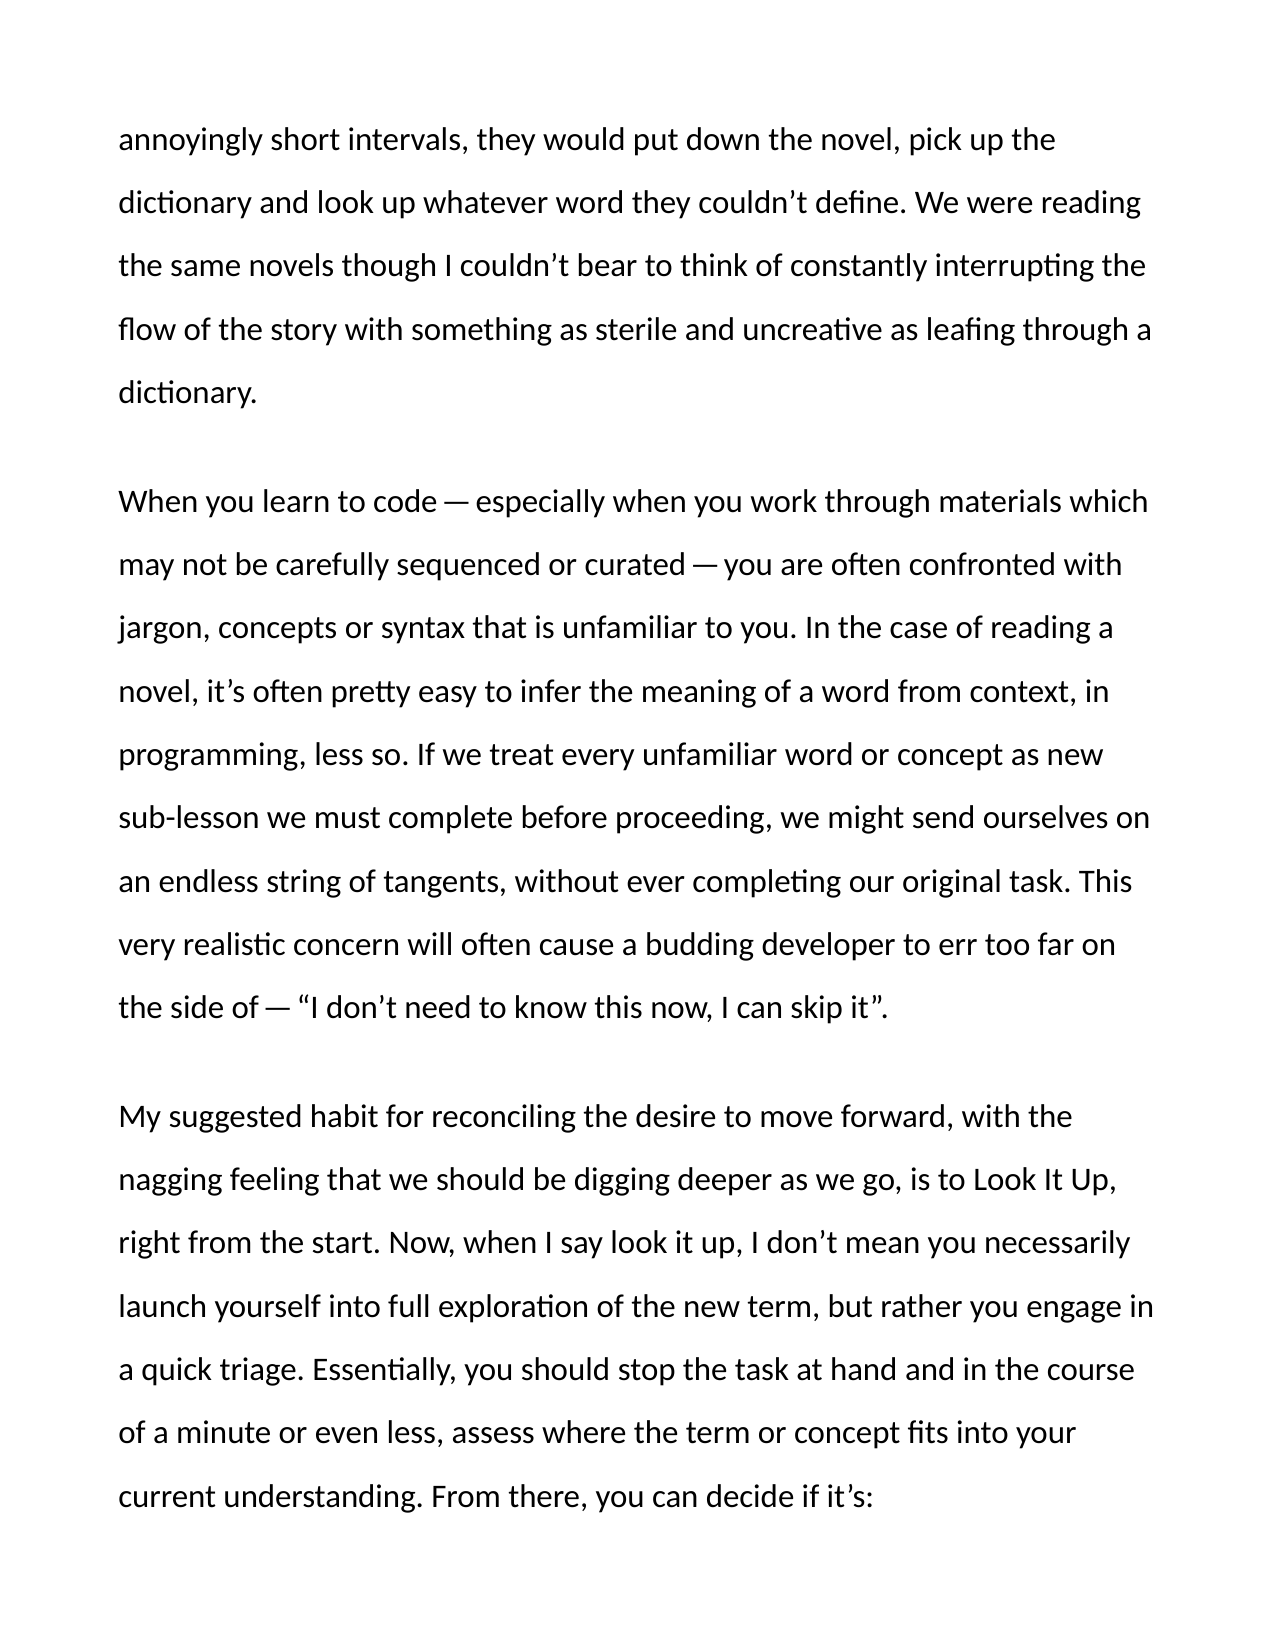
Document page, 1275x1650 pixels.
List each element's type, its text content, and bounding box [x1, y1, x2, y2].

text My suggested habit for reconciling the desire to move forward, with the nagging feeling that we should be digging deeper as we go, is to Look It Up, right from the start. Now, when I say look it up, I don’t mean you necessarily launch yourself into full exploration of the new term, but rather you engage in a quick triage. Essentially, you should stop the task at hand and in the course of a minute or even less, assess where the term or concept fits into your current understanding. From there, you can decide if it’s: [118, 1095, 1157, 1516]
text When you learn to code — especially when you work through materials which may not be carefully sequenced or curated — you are often confronted with jargon, concepts or syntax that is unfamiliar to you. In the case of reading a novel, it’s often pretty easy to infer the meaning of a word from context, in programming, less so. If we treat every unfamiliar word or concept as new sub-lesson we must complete before proceeding, we might send ourselves on an endless string of tangents, without ever completing our original task. This very realistic concern will often cause a budding developer to err too far on the side of — “I don’t need to know this now, I can skip it”. [118, 480, 1157, 1027]
text annoyingly short intervals, they would put down the novel, pick up the dictionary and look up whatever word they couldn’t define. We were reading the same novels though I couldn’t bear to think of constantly interrupting the flow of the story with something as sterile and uncreative as leafing through a dictionary. [118, 118, 1157, 412]
